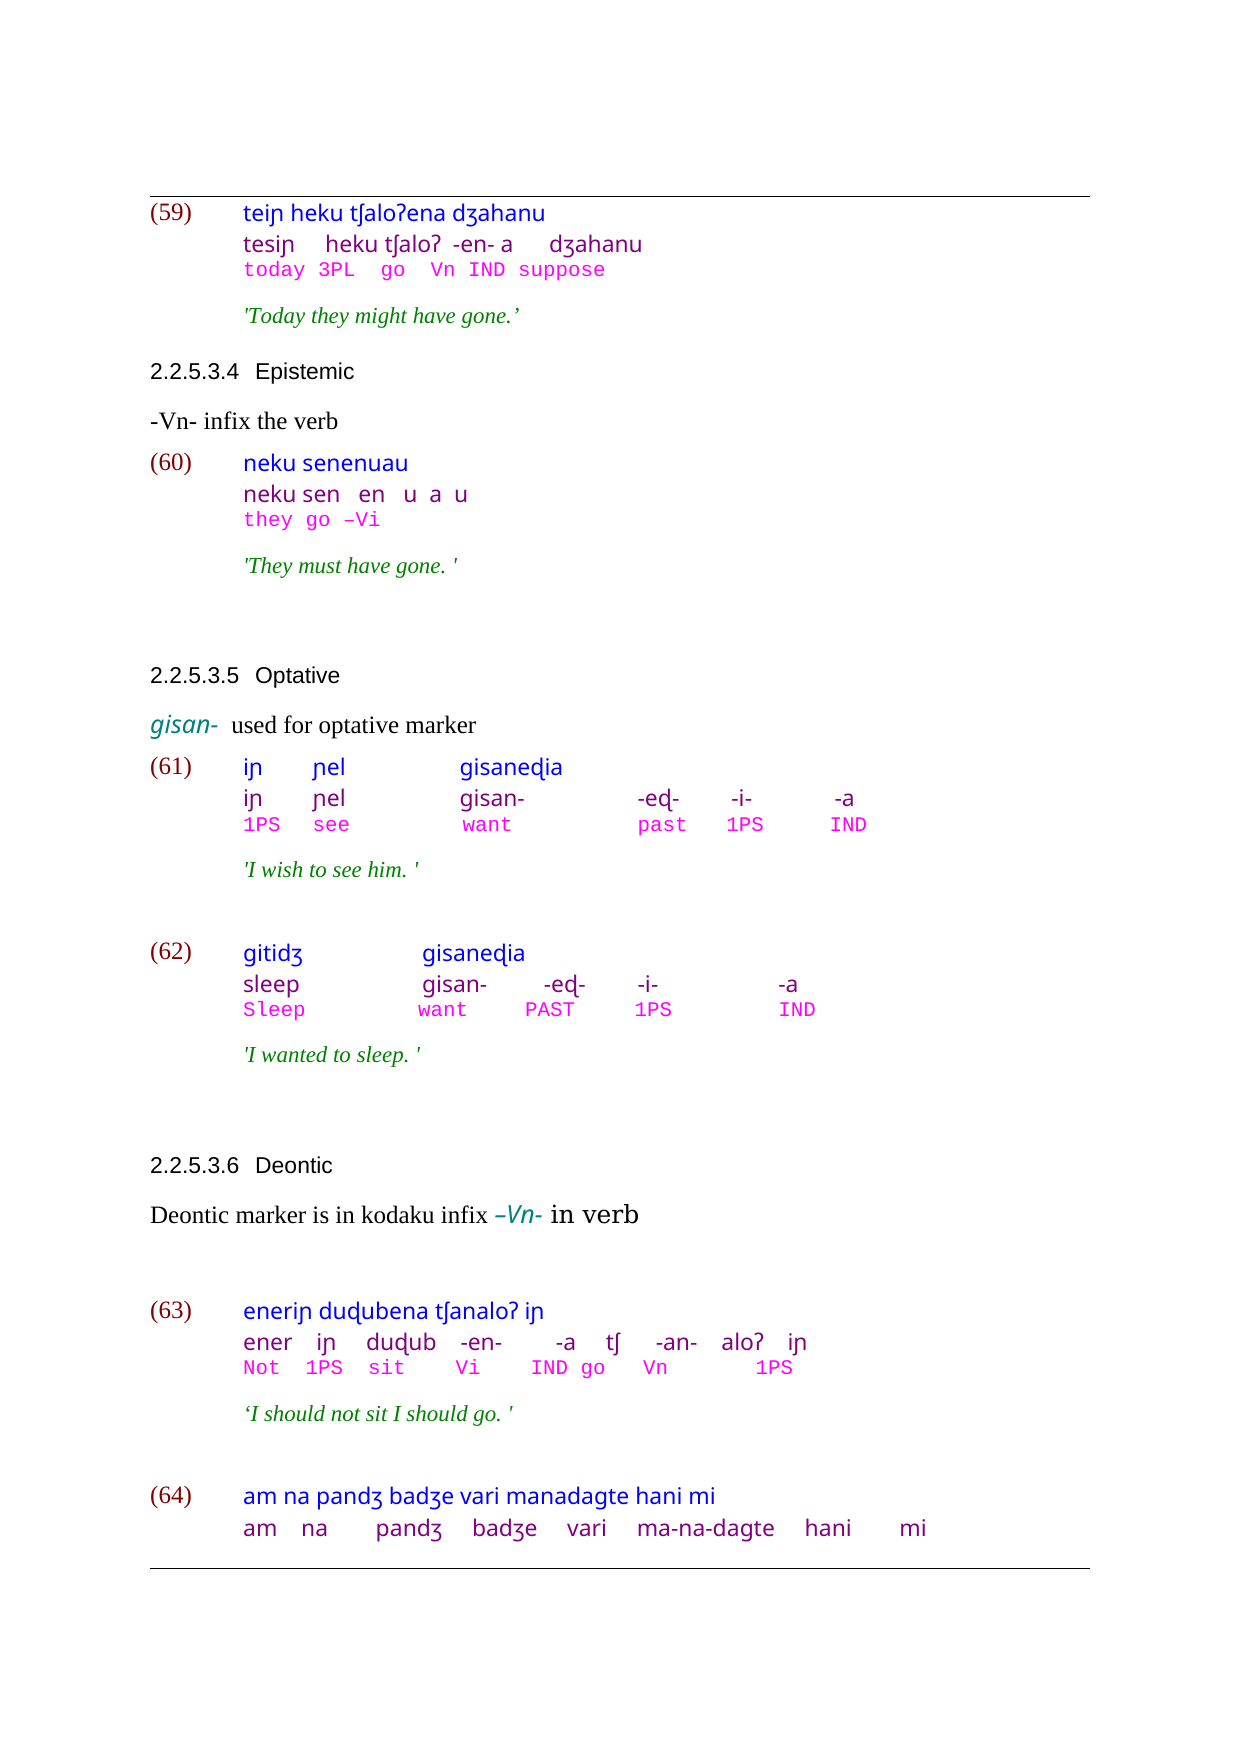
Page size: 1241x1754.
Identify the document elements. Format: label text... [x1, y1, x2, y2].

table_cell iɲ ɲel gisan- -eɖ- -i- -a [235, 782, 1240, 813]
table_cell [143, 509, 235, 578]
table_cell tesiɲ heku tʃaloʔ -en- a dʒahanu [235, 228, 1240, 259]
subtitle Deontic [150, 1147, 1090, 1180]
table_cell [143, 1357, 235, 1426]
table_header [143, 197, 235, 228]
table_cell [143, 782, 235, 813]
table_cell ener iɲ duɖub -en- -a tʃ -an- aloʔ iɲ [235, 1326, 1240, 1357]
table_cell [143, 1511, 235, 1543]
table_cell [143, 999, 235, 1068]
table_cell today 3PL go Vn IND suppose 'Today they might have gone.’ [235, 259, 1240, 328]
table_header [143, 751, 235, 782]
text Deontic marker is in kodaku infix –Vn- in verb [150, 1197, 1090, 1230]
table_cell Sleep want PAST 1PS IND 'I wanted to sleep. ' [235, 999, 1240, 1068]
table_cell am na pandʒ badʒe vari ma-na-dagte hani mi [235, 1511, 1240, 1543]
table_header teiɲ heku tʃaloʔena dʒahanu [235, 197, 1240, 228]
table_cell Not 1PS sit Vi IND go Vn 1PS ‘I should not sit I should go. ' [235, 1357, 1240, 1426]
table_cell [143, 814, 235, 882]
table_header iɲ ɲel gisaneɖia [235, 751, 1240, 782]
table_header [143, 1480, 235, 1511]
table_header eneriɲ duɖubena tʃanaloʔ iɲ [235, 1295, 1240, 1326]
text -Vn- infix the verb [150, 403, 1090, 436]
table_header am na pandʒ badʒe vari manadagte hani mi [235, 1480, 1240, 1511]
table_cell [143, 478, 235, 509]
table_cell [143, 1326, 235, 1357]
table_cell sleep gisan- -eɖ- -i- -a [235, 968, 1240, 999]
table_header [143, 936, 235, 968]
table_cell [143, 968, 235, 999]
table_cell they go –Vi 'They must have gone. ' [235, 509, 1240, 578]
table_header [143, 1295, 235, 1326]
subtitle Epistemic [150, 353, 1090, 386]
text gisan- used for optative marker [150, 707, 1090, 741]
table_cell 1PS see want past 1PS IND 'I wish to see him. ' [235, 814, 1240, 882]
table_header gitidʒ gisaneɖia [235, 936, 1240, 968]
table_header [143, 447, 235, 478]
table_cell [143, 259, 235, 328]
table_cell [143, 228, 235, 259]
table_header neku senenuau [235, 447, 1240, 478]
table_cell neku sen en u a u [235, 478, 1240, 509]
subtitle Optative [150, 657, 1090, 691]
